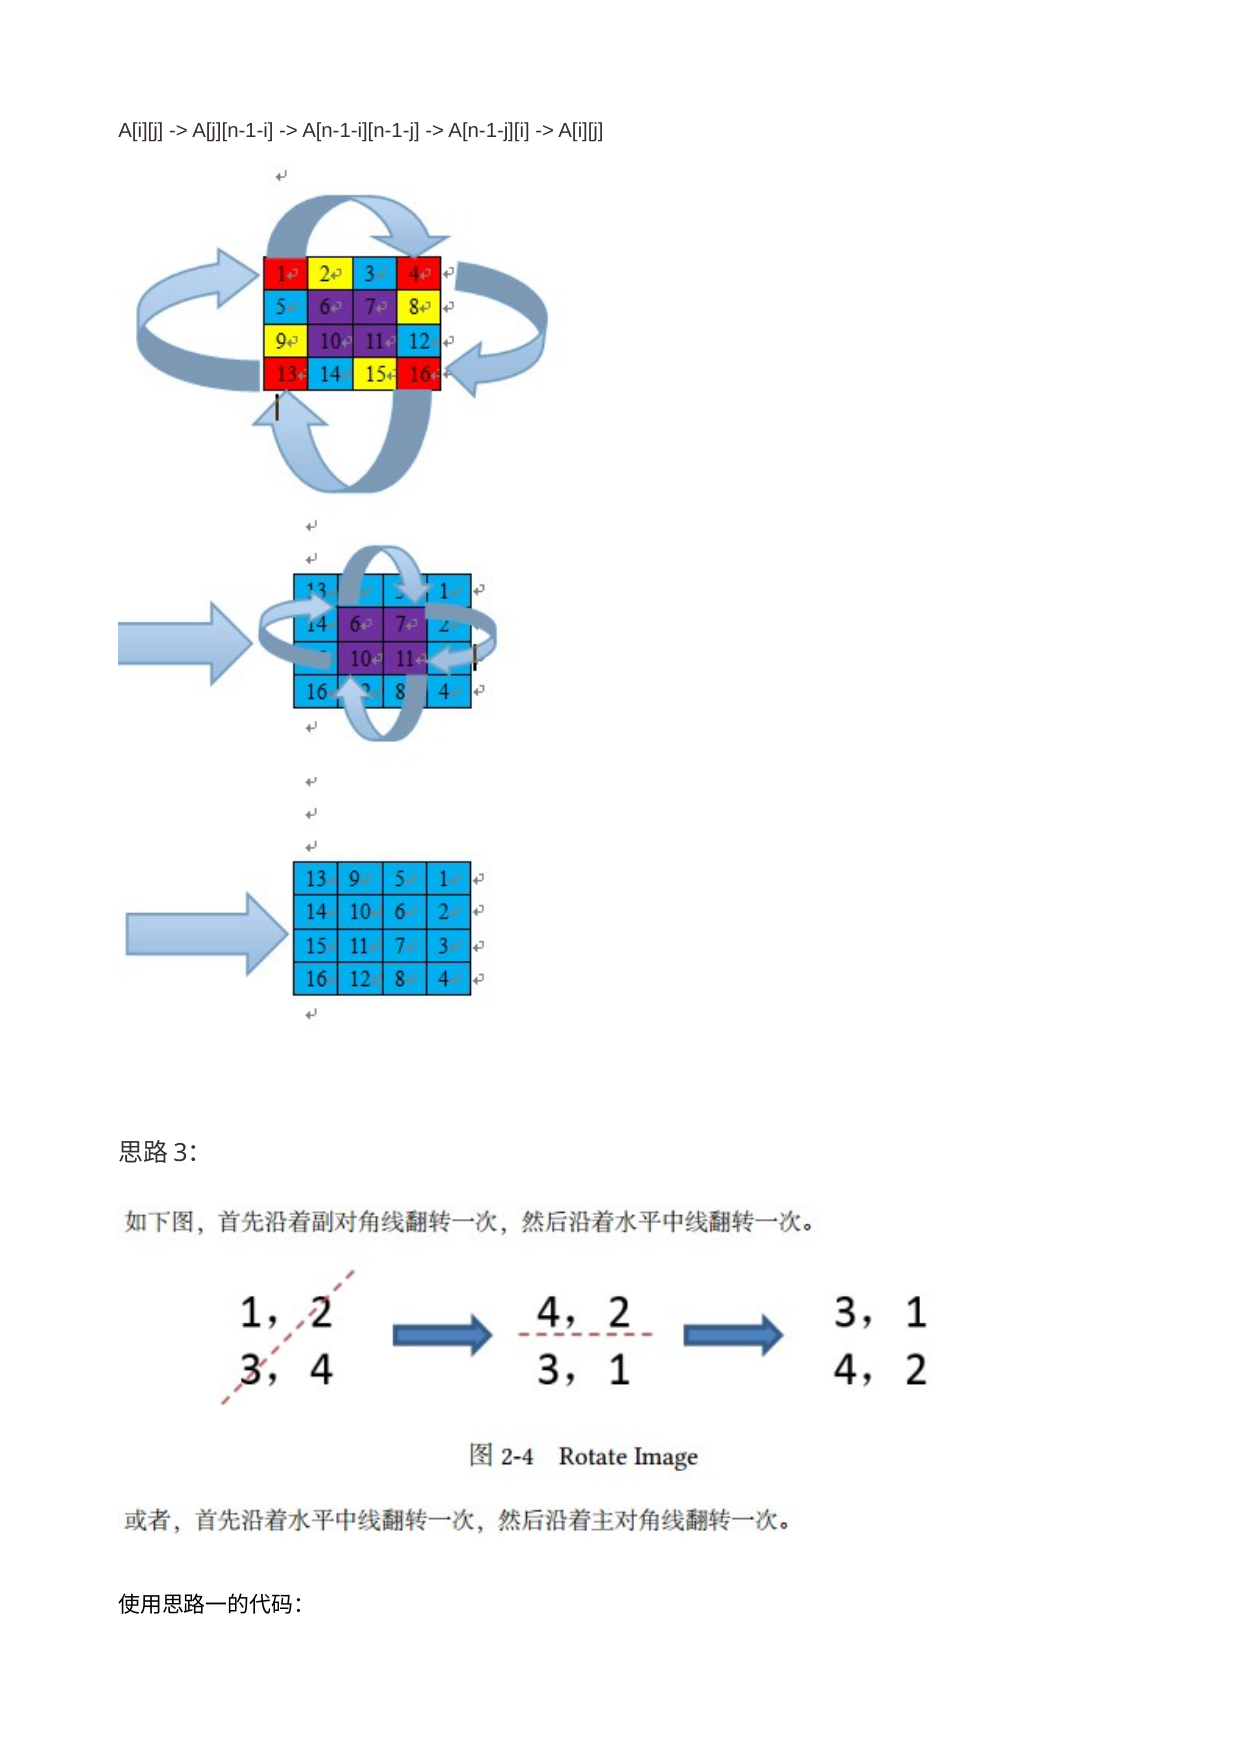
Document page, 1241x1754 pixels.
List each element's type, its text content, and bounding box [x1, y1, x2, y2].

picture [118, 164, 576, 1082]
text 使用思路一的代码： [118, 1587, 1122, 1618]
picture [118, 1205, 945, 1537]
text A[i][j] -> A[j][n-1-i] -> A[n-1-i][n-1-j] -> A[n-1-j][i] -> A[i][j] [118, 118, 1122, 141]
text 思路3： [118, 1132, 1122, 1169]
